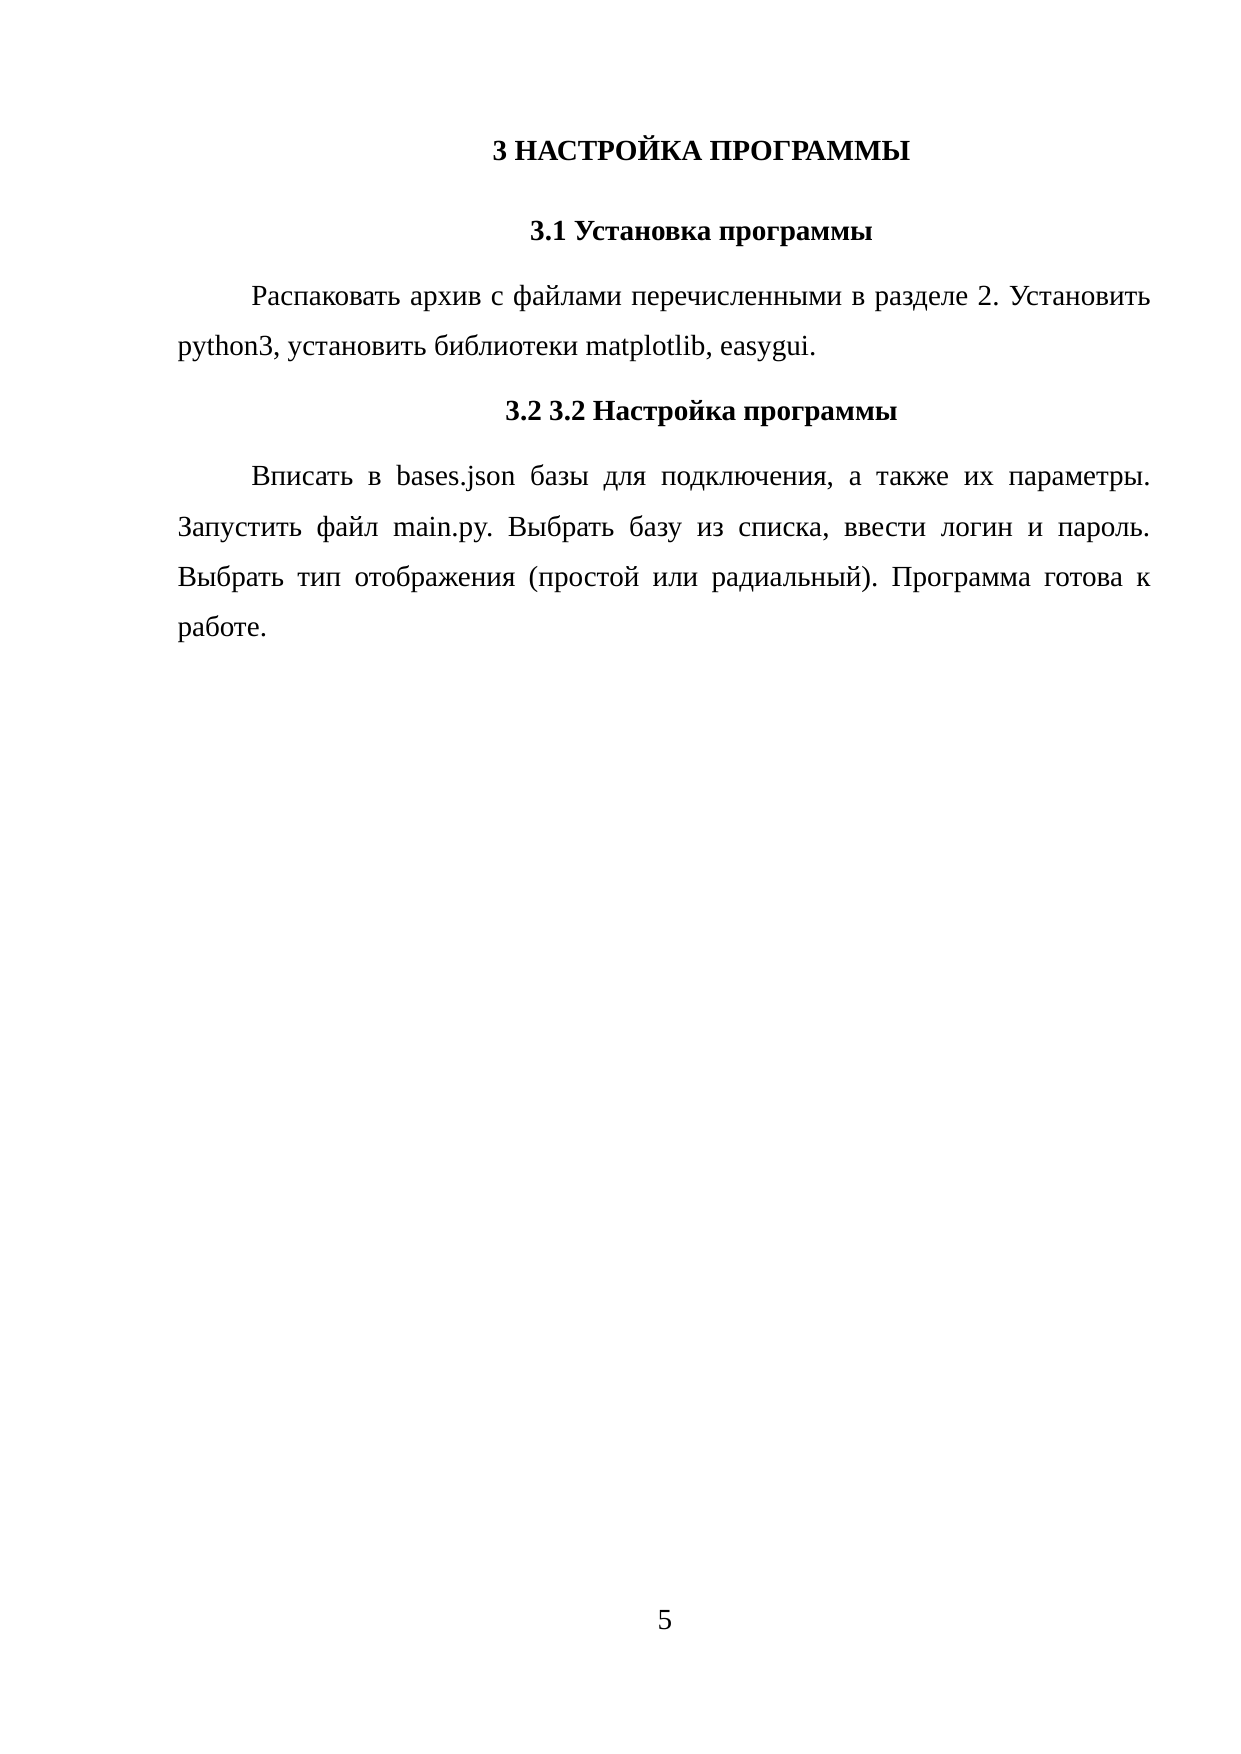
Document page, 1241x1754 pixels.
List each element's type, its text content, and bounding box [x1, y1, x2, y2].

text Распаковать архив с файлами перечисленными в разделе 2. Установить python3, установить библиотеки matplotlib, easygui. [177, 278, 1152, 362]
subtitle Установка программы [251, 213, 1152, 246]
subtitle Настройка программы [251, 133, 1152, 166]
text Вписать в bases.json базы для подключения, а также их параметры. Запустить файл main.py. Выбрать базу из списка, ввести логин и пароль. Выбрать тип отображения (простой или радиальный). Программа готова к работе. [177, 458, 1152, 643]
subtitle 3.2 Настройка программы [251, 393, 1152, 427]
